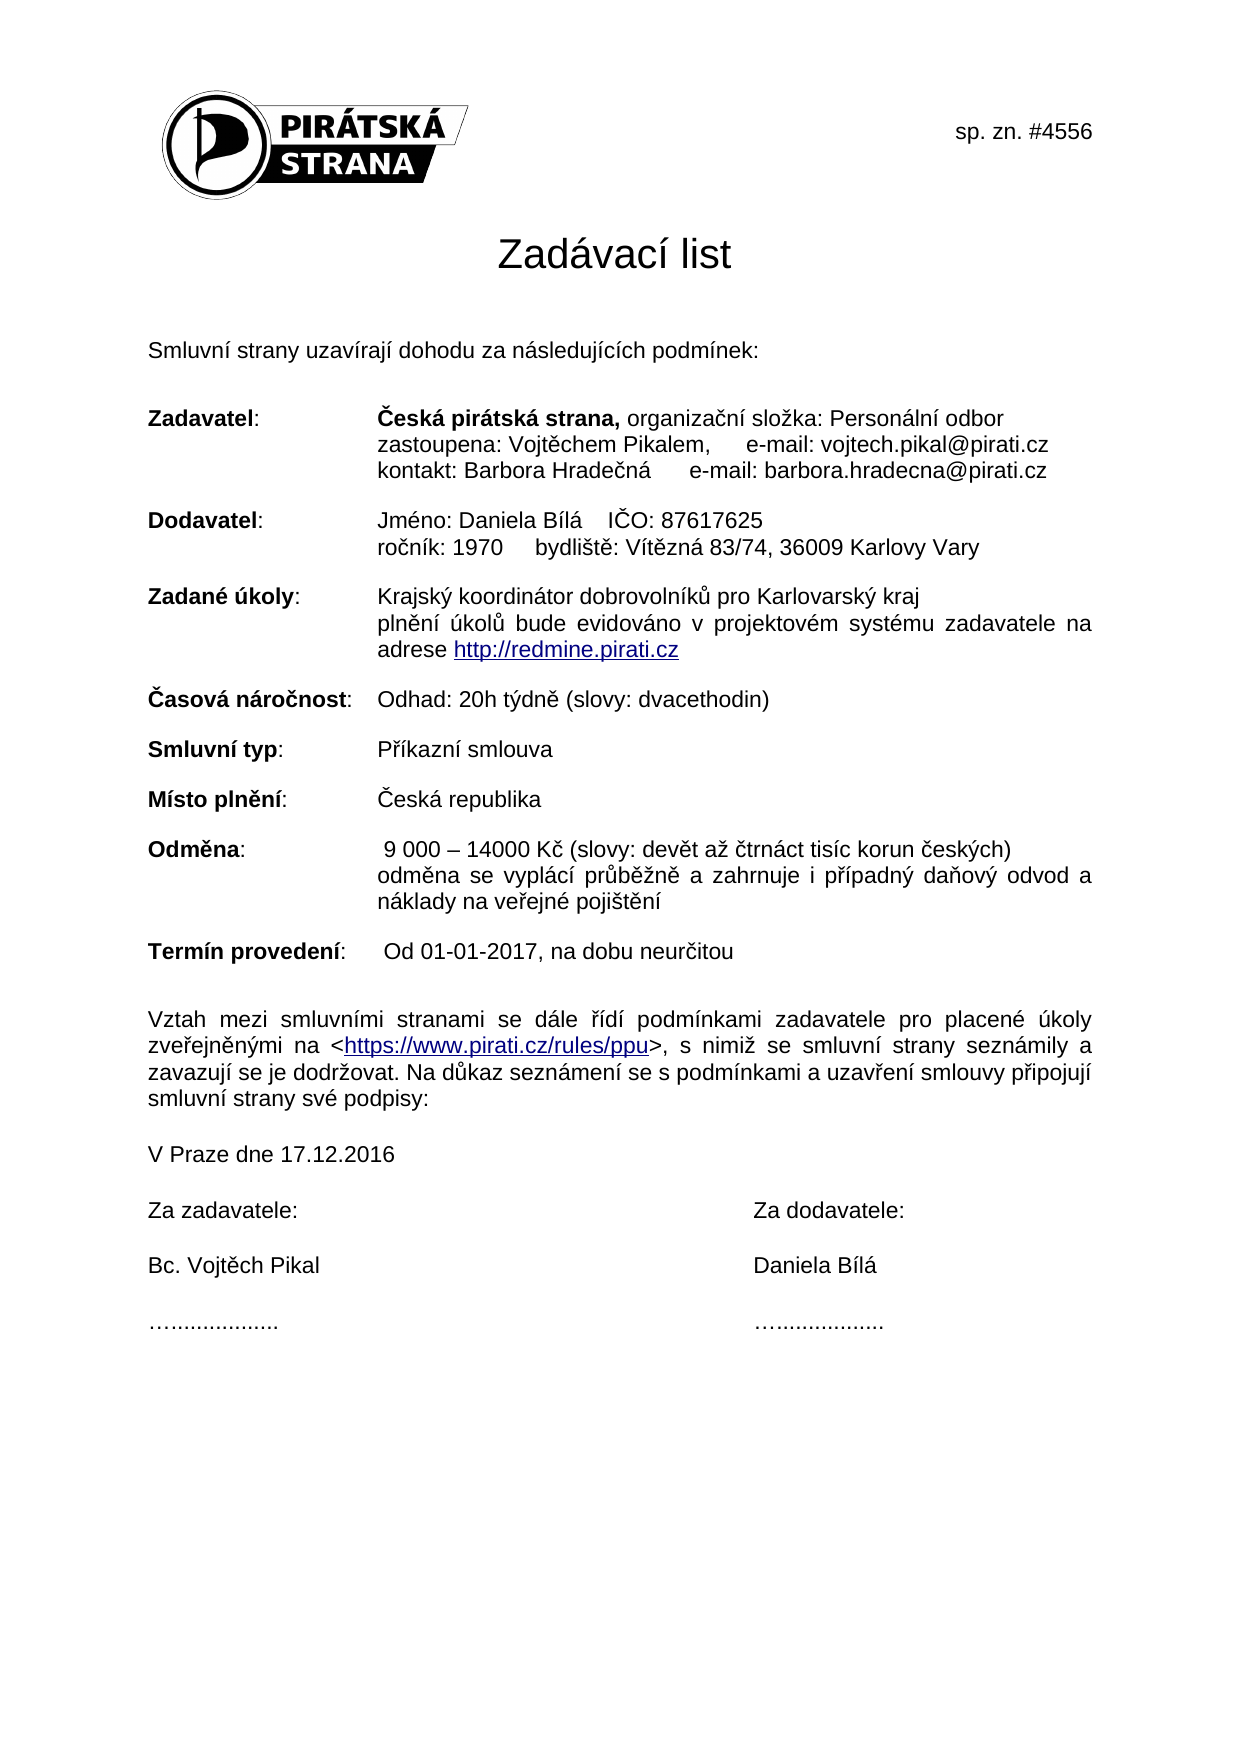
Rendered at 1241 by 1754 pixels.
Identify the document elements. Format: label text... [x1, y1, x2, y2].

table_cell Odhad: 20h týdně (slovy: dvacethodin) [377, 674, 1093, 724]
table_cell Smluvní typ: [148, 724, 377, 774]
text V Praze dne 17.12.2016 [148, 1141, 1093, 1167]
table_header Česká pirátská strana, organizační složka: Personální odbor zastoupena: Vojtěchem Pikalem, e-mail: vojtech.pikal@pirati.cz kontakt: Barbora Hradečná e-mail: barbora.hradecna@pirati.cz [377, 393, 1093, 495]
text sp. zn. #4556 [483, 118, 1093, 144]
picture [147, 75, 483, 214]
subtitle Zadávací list [148, 230, 1093, 278]
text Bc. Vojtěch Pikal Daniela Bílá [148, 1252, 1093, 1279]
table_cell 9 000 – 14000 Kč (slovy: devět až čtrnáct tisíc korun českých) odměna se vyplácí průběžně a zahrnuje i případný daňový odvod a náklady na veřejné pojištění [377, 824, 1093, 926]
table_cell Termín provedení: [148, 926, 377, 976]
table_header Zadavatel: [148, 393, 377, 495]
table_cell Dodavatel: [148, 495, 377, 572]
table_cell Časová náročnost: [148, 674, 377, 724]
table_cell Krajský koordinátor dobrovolníků pro Karlovarský kraj plnění úkolů bude evidováno v projektovém systému zadavatele na adrese http://redmine.pirati.cz [377, 572, 1093, 674]
text Smluvní strany uzavírají dohodu za následujících podmínek: [148, 337, 1093, 363]
table_cell Česká republika [377, 774, 1093, 824]
text Vztah mezi smluvními stranami se dále řídí podmínkami zadavatele pro placené úkoly zveřejněnými na <https://www.pirati.cz/rules/ppu>, s nimiž se smluvní strany seznámily a zavazují se je dodržovat. Na důkaz seznámení se s podmínkami a uzavření smlouvy připojují smluvní strany své podpisy: [148, 1006, 1093, 1111]
table_cell Místo plnění: [148, 774, 377, 824]
table_cell Příkazní smlouva [377, 724, 1093, 774]
table_cell Jméno: Daniela Bílá IČO: 87617625 ročník: 1970 bydliště: Vítězná 83/74, 36009 Karlovy Vary [377, 495, 1093, 572]
table_cell Zadané úkoly: [148, 572, 377, 674]
table_cell Od 01-01-2017, na dobu neurčitou [377, 926, 1093, 976]
text Za zadavatele: Za dodavatele: [148, 1197, 1093, 1223]
table_cell Odměna: [148, 824, 377, 926]
text …................. …................. [148, 1308, 1093, 1334]
